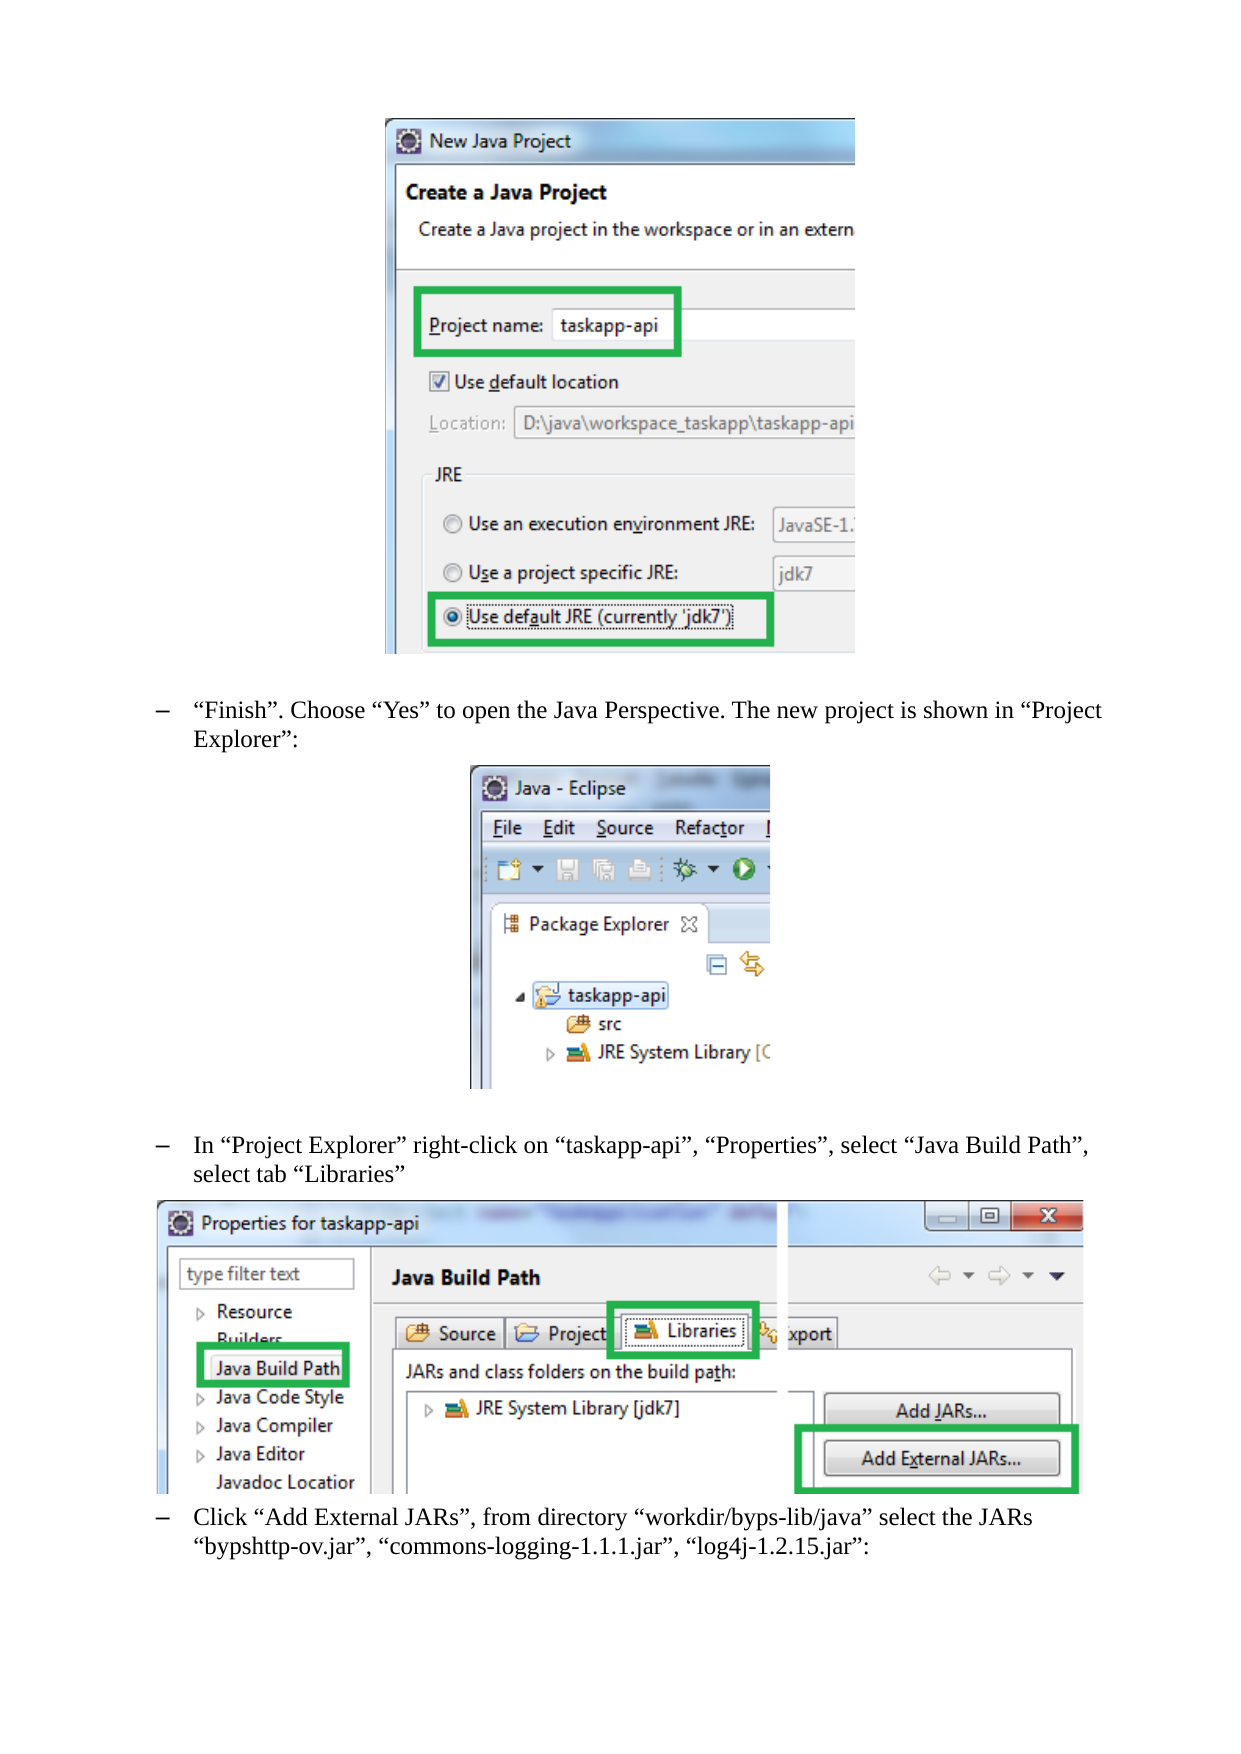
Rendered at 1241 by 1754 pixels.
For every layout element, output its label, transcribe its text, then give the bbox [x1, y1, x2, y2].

list Click “Add External JARs”, from directory “workdir/byps-lib/java” select the JARs “bypshttp-ov.jar”, “commons-logging-1.1.1.jar”, “log4j-1.2.15.jar”: [156, 1502, 1122, 1560]
list “Finish”. Choose “Yes” to open the Java Perspective. The new project is shown in “Project Explorer”: [156, 695, 1122, 753]
list In “Project Explorer” right-click on “taskapp-api”, “Properties”, select “Java Build Path”, select tab “Libraries” [156, 1130, 1122, 1188]
